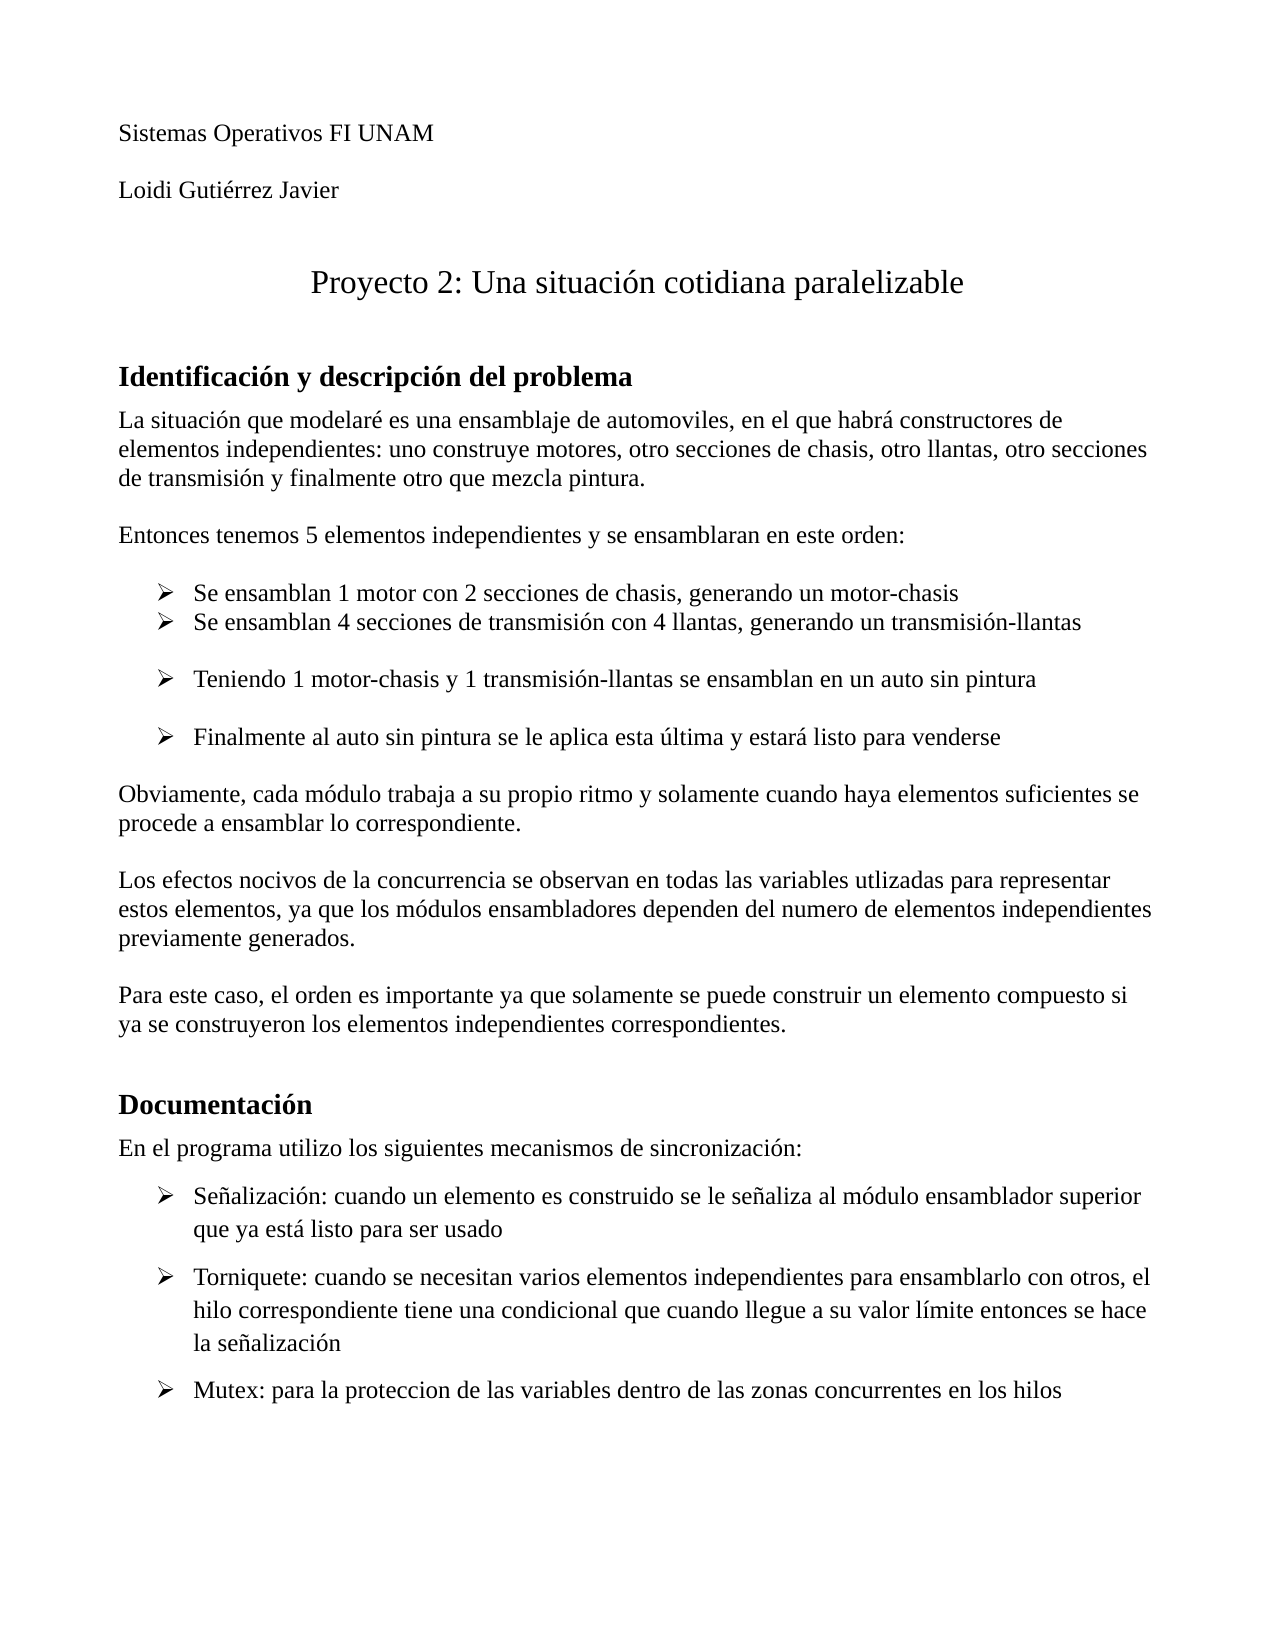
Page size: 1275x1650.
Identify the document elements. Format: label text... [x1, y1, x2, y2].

subtitle Identificación y descripción del problema [118, 359, 1157, 393]
text Los efectos nocivos de la concurrencia se observan en todas las variables utlizadas para representar estos elementos, ya que los módulos ensambladores dependen del numero de elementos independientes previamente generados. [118, 865, 1157, 952]
list Finalmente al auto sin pintura se le aplica esta última y estará listo para venderse [156, 722, 1157, 750]
text La situación que modelaré es una ensamblaje de automoviles, en el que habrá constructores de elementos independientes: uno construye motores, otro secciones de chasis, otro llantas, otro secciones de transmisión y finalmente otro que mezcla pintura. [118, 405, 1157, 492]
list Teniendo 1 motor-chasis y 1 transmisión-llantas se ensamblan en un auto sin pintura [156, 664, 1157, 693]
list Se ensamblan 1 motor con 2 secciones de chasis, generando un motor-chasis [156, 578, 1157, 607]
list Torniquete: cuando se necesitan varios elementos independientes para ensamblarlo con otros, el hilo correspondiente tiene una condicional que cuando llegue a su valor límite entonces se hace la señalización [156, 1262, 1157, 1357]
text Proyecto 2: Una situación cotidiana paralelizable [118, 262, 1157, 300]
text Obviamente, cada módulo trabaja a su propio ritmo y solamente cuando haya elementos suficientes se procede a ensamblar lo correspondiente. [118, 779, 1157, 837]
text En el programa utilizo los siguientes mecanismos de sincronización: [118, 1133, 1157, 1162]
text Entonces tenemos 5 elementos independientes y se ensamblaran en este orden: [118, 520, 1157, 549]
subtitle Documentación [118, 1087, 1157, 1121]
text Para este caso, el orden es importante ya que solamente se puede construir un elemento compuesto si ya se construyeron los elementos independientes correspondientes. [118, 980, 1157, 1038]
text Sistemas Operativos FI UNAM [118, 118, 1157, 147]
text Loidi Gutiérrez Javier [118, 176, 1157, 204]
list Señalización: cuando un elemento es construido se le señaliza al módulo ensamblador superior que ya está listo para ser usado [156, 1181, 1157, 1243]
list Mutex: para la proteccion de las variables dentro de las zonas concurrentes en los hilos [156, 1375, 1157, 1404]
list Se ensamblan 4 secciones de transmisión con 4 llantas, generando un transmisión-llantas [156, 607, 1157, 635]
